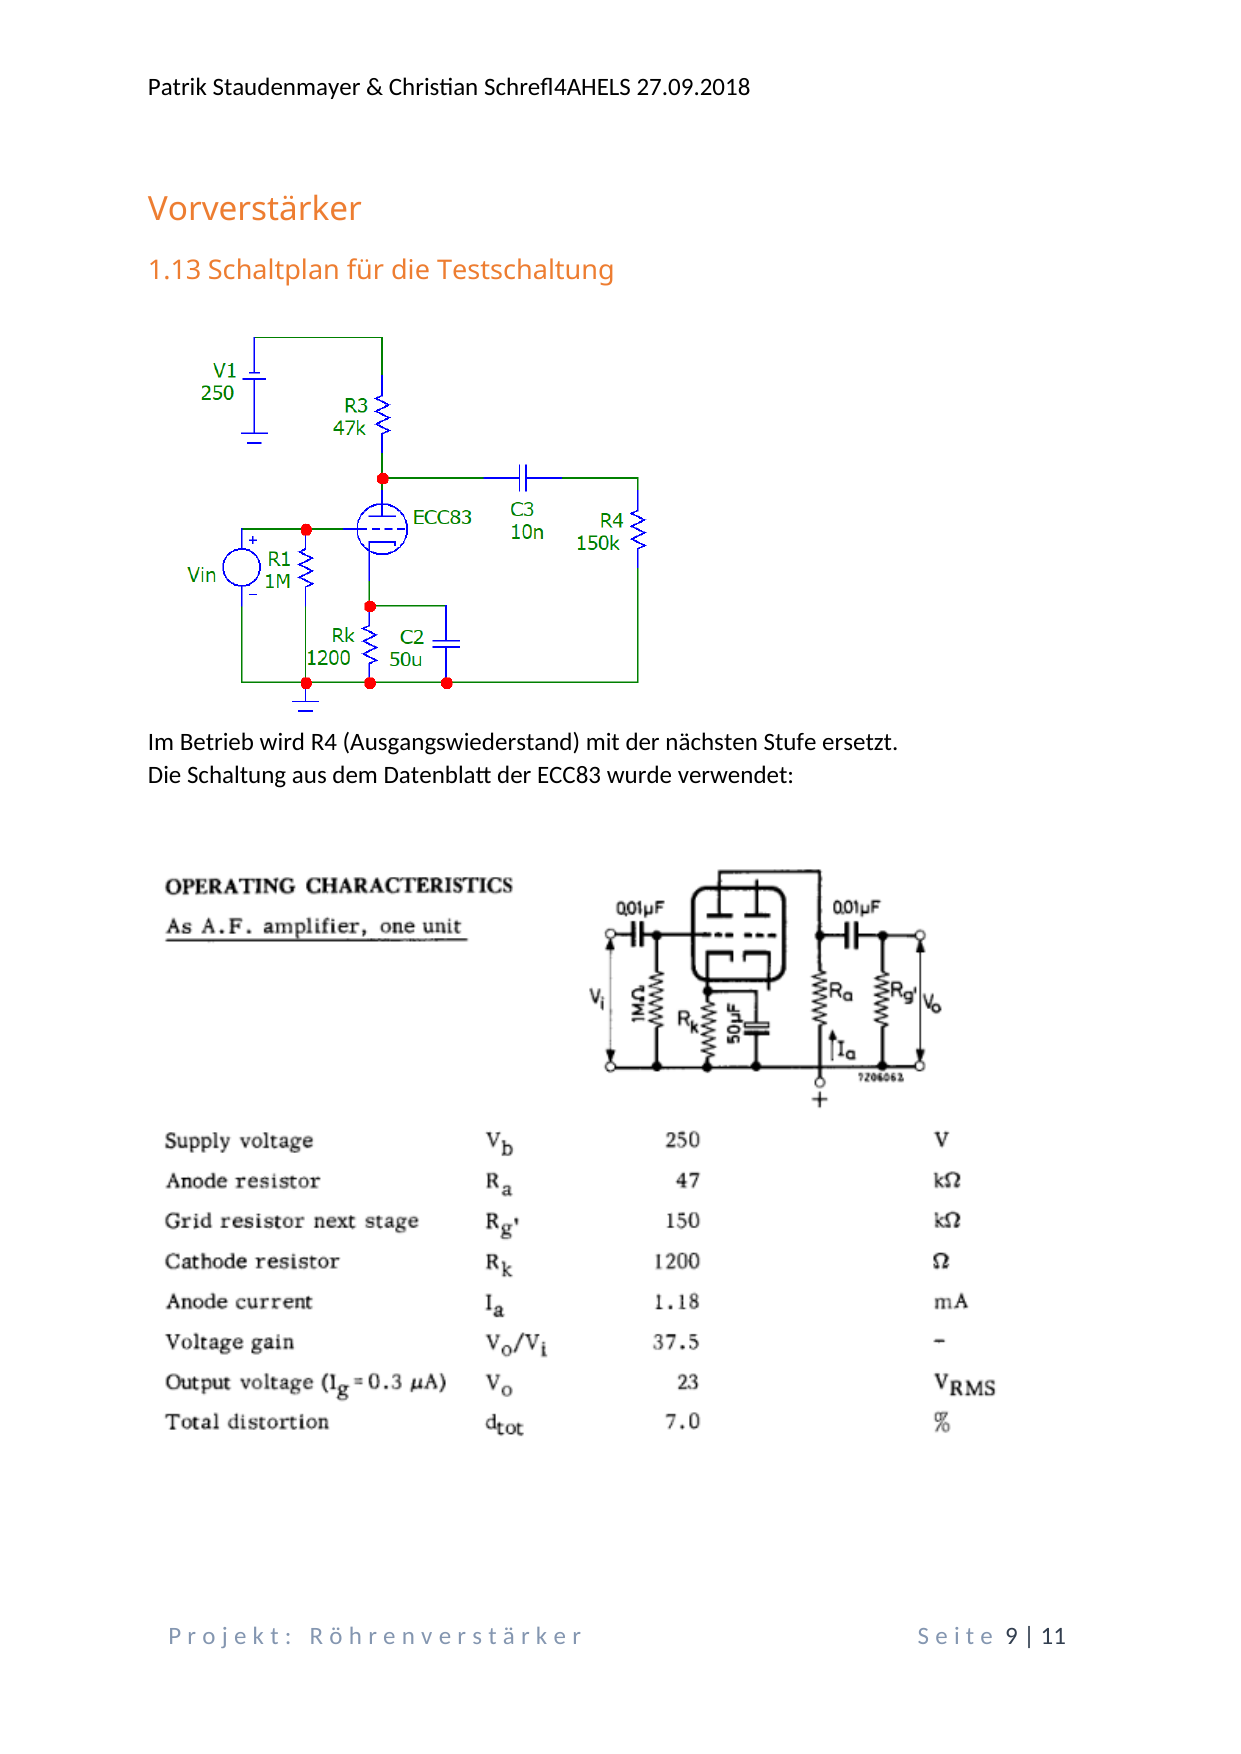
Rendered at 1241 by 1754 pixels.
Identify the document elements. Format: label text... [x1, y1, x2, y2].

text Die Schaltung aus dem Datenblatt der ECC83 wurde verwendet: [148, 759, 1093, 789]
subtitle Vorverstärker [148, 185, 1093, 231]
subtitle Schaltplan für die Testschaltung [148, 250, 1093, 287]
text Im Betrieb wird R4 (Ausgangswiederstand) mit der nächsten Stufe ersetzt. [148, 726, 1093, 757]
